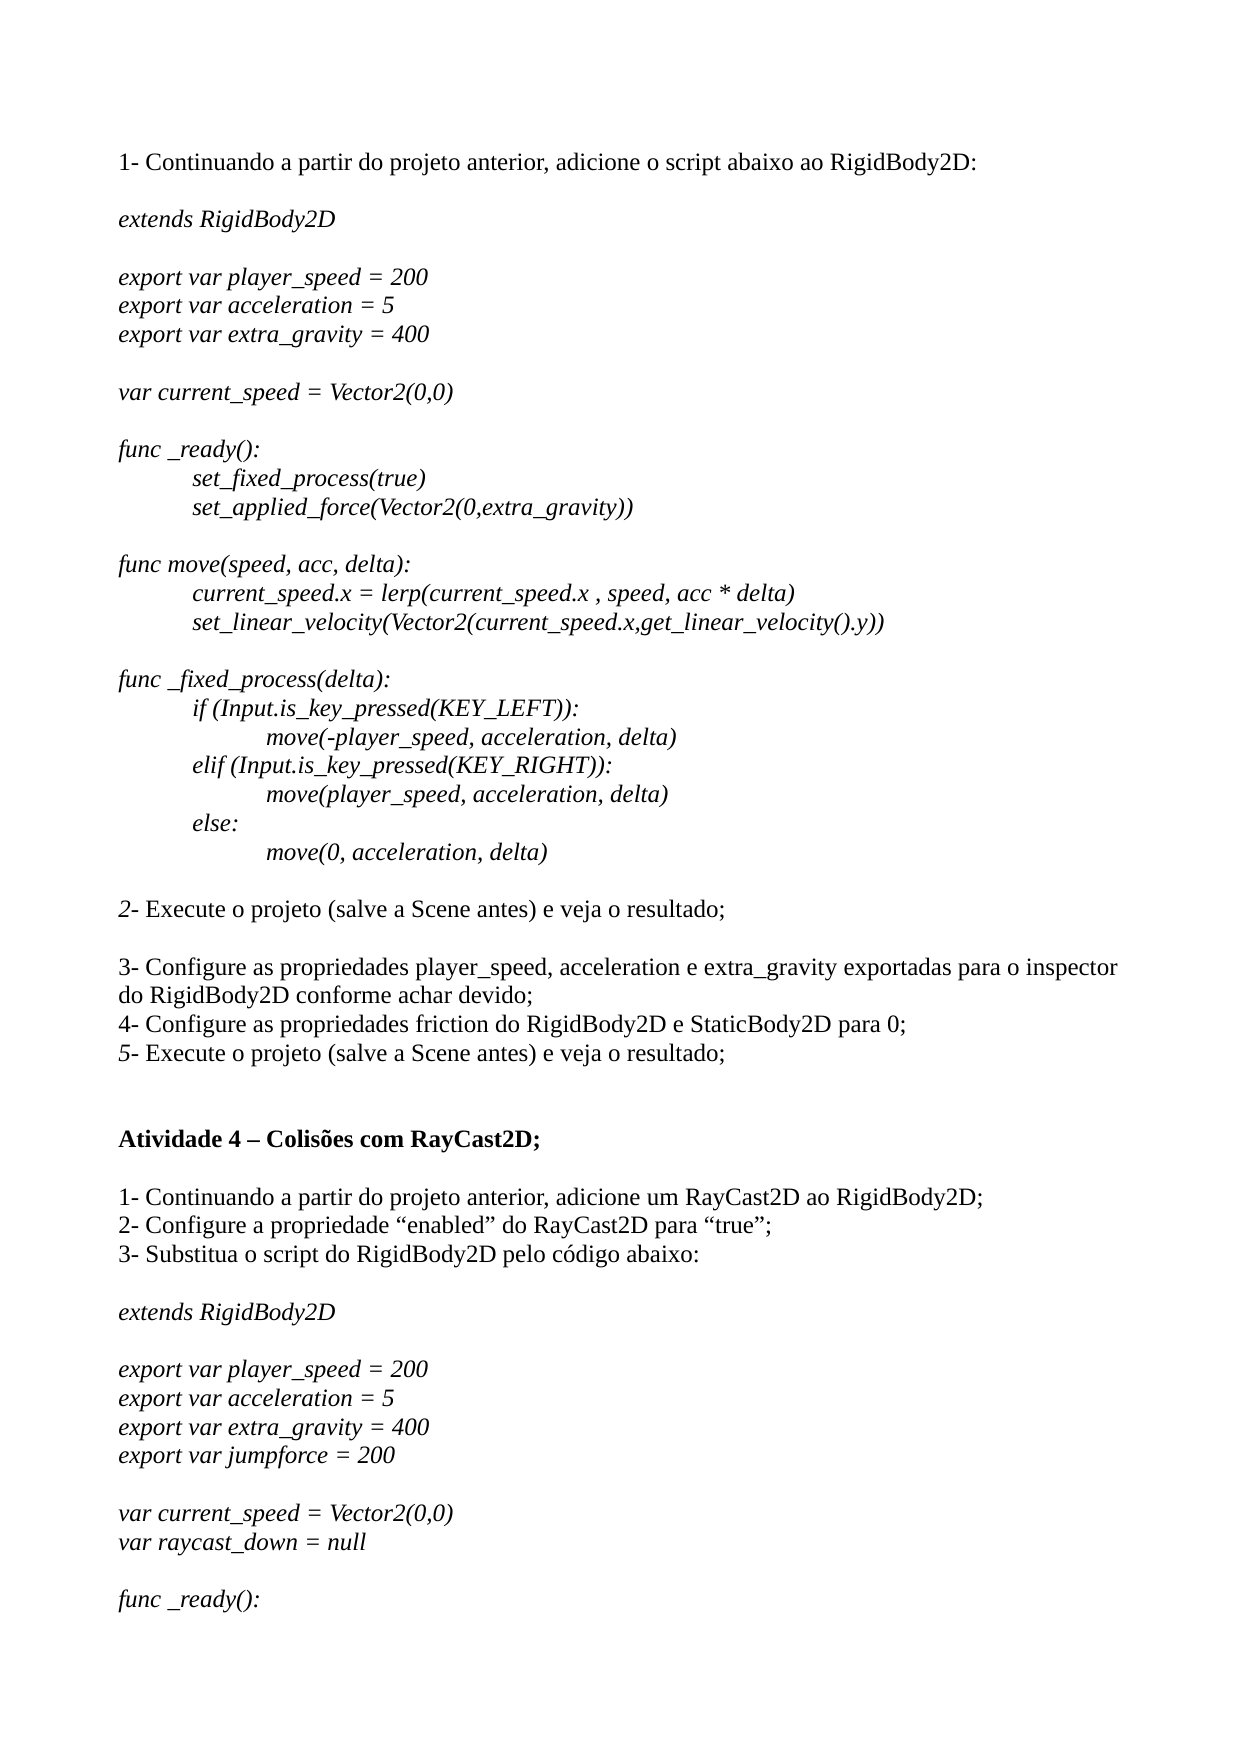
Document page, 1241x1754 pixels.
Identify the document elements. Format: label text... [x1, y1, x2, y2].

text extends RigidBody2D export var player_speed = 200 export var acceleration = 5 export var extra_gravity = 400 export var jumpforce = 200 var current_speed = Vector2(0,0) var raycast_down = null func _ready(): [118, 1268, 1122, 1613]
text 3- Substitua o script do RigidBody2D pelo código abaixo: [118, 1239, 1122, 1268]
text 1- Continuando a partir do projeto anterior, adicione o script abaixo ao RigidBody2D: [118, 147, 1122, 176]
text Atividade 4 – Colisões com RayCast2D; [118, 1124, 1122, 1153]
text 4- Configure as propriedades friction do RigidBody2D e StaticBody2D para 0; [118, 1009, 1122, 1038]
text extends RigidBody2D export var player_speed = 200 export var acceleration = 5 export var extra_gravity = 400 var current_speed = Vector2(0,0) func _ready(): set_fixed_process(true) set_applied_force(Vector2(0,extra_gravity)) func move(speed, acc, delta): current_speed.x = lerp(current_speed.x , speed, acc * delta) set_linear_velocity(Vector2(current_speed.x,get_linear_velocity().y)) func _fixed_process(delta): if (Input.is_key_pressed(KEY_LEFT)): move(-player_speed, acceleration, delta) elif (Input.is_key_pressed(KEY_RIGHT)): move(player_speed, acceleration, delta) else: move(0, acceleration, delta) 2- Execute o projeto (salve a Scene antes) e veja o resultado; [118, 176, 1122, 923]
text 1- Continuando a partir do projeto anterior, adicione um RayCast2D ao RigidBody2D; [118, 1182, 1122, 1211]
text 5- Execute o projeto (salve a Scene antes) e veja o resultado; [118, 1038, 1122, 1067]
text 3- Configure as propriedades player_speed, acceleration e extra_gravity exportadas para o inspector do RigidBody2D conforme achar devido; [118, 952, 1122, 1009]
text 2- Configure a propriedade “enabled” do RayCast2D para “true”; [118, 1211, 1122, 1239]
